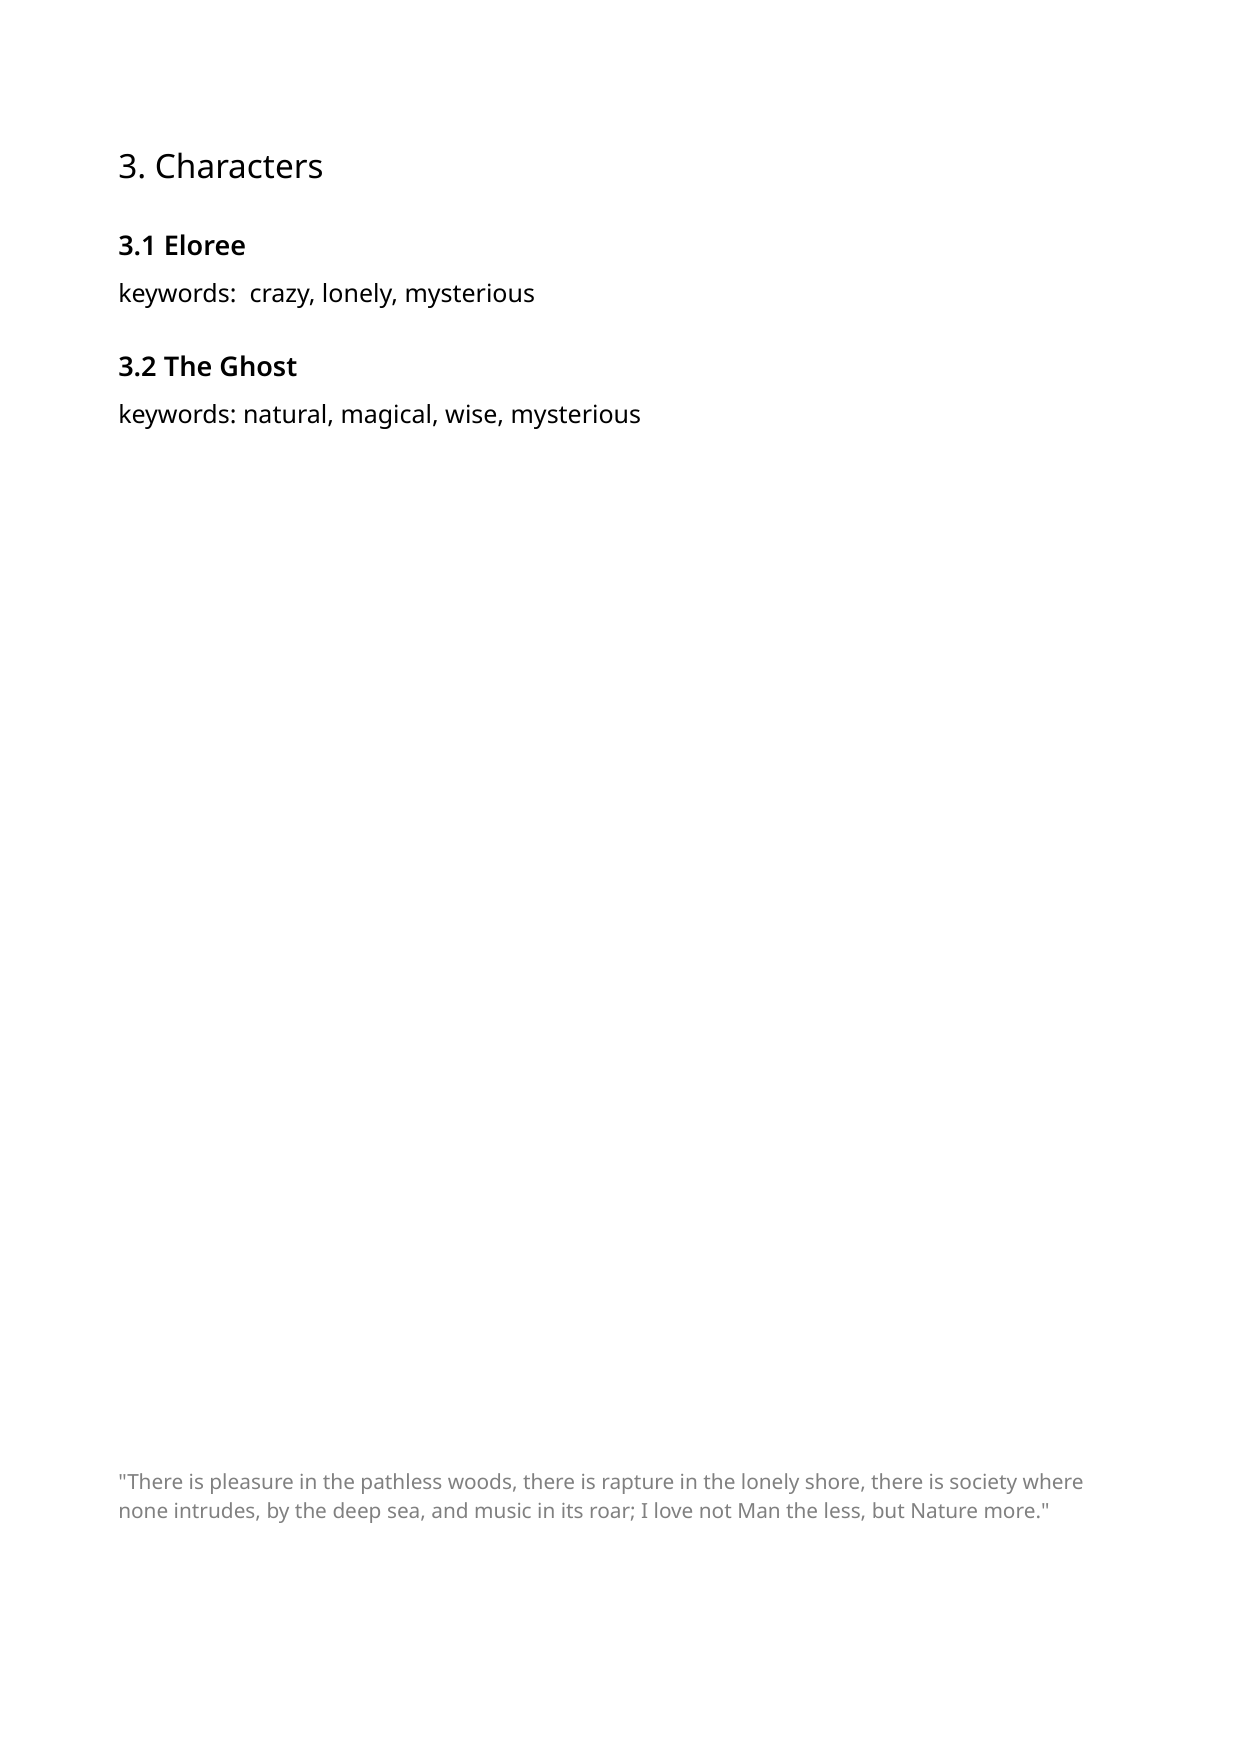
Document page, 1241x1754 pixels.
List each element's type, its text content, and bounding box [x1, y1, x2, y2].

subtitle 3.2 The Ghost [118, 347, 1122, 384]
subtitle 3. Characters [118, 143, 1122, 188]
text keywords: crazy, lonely, mysterious [118, 275, 1122, 309]
text keywords: natural, magical, wise, mysterious [118, 396, 1122, 805]
subtitle 3.1 Eloree [118, 226, 1122, 263]
text "There is pleasure in the pathless woods, there is rapture in the lonely shore, there is society where none intrudes, by the deep sea, and music in its roar; I love not Man the less, but Nature more." [118, 1467, 1122, 1524]
